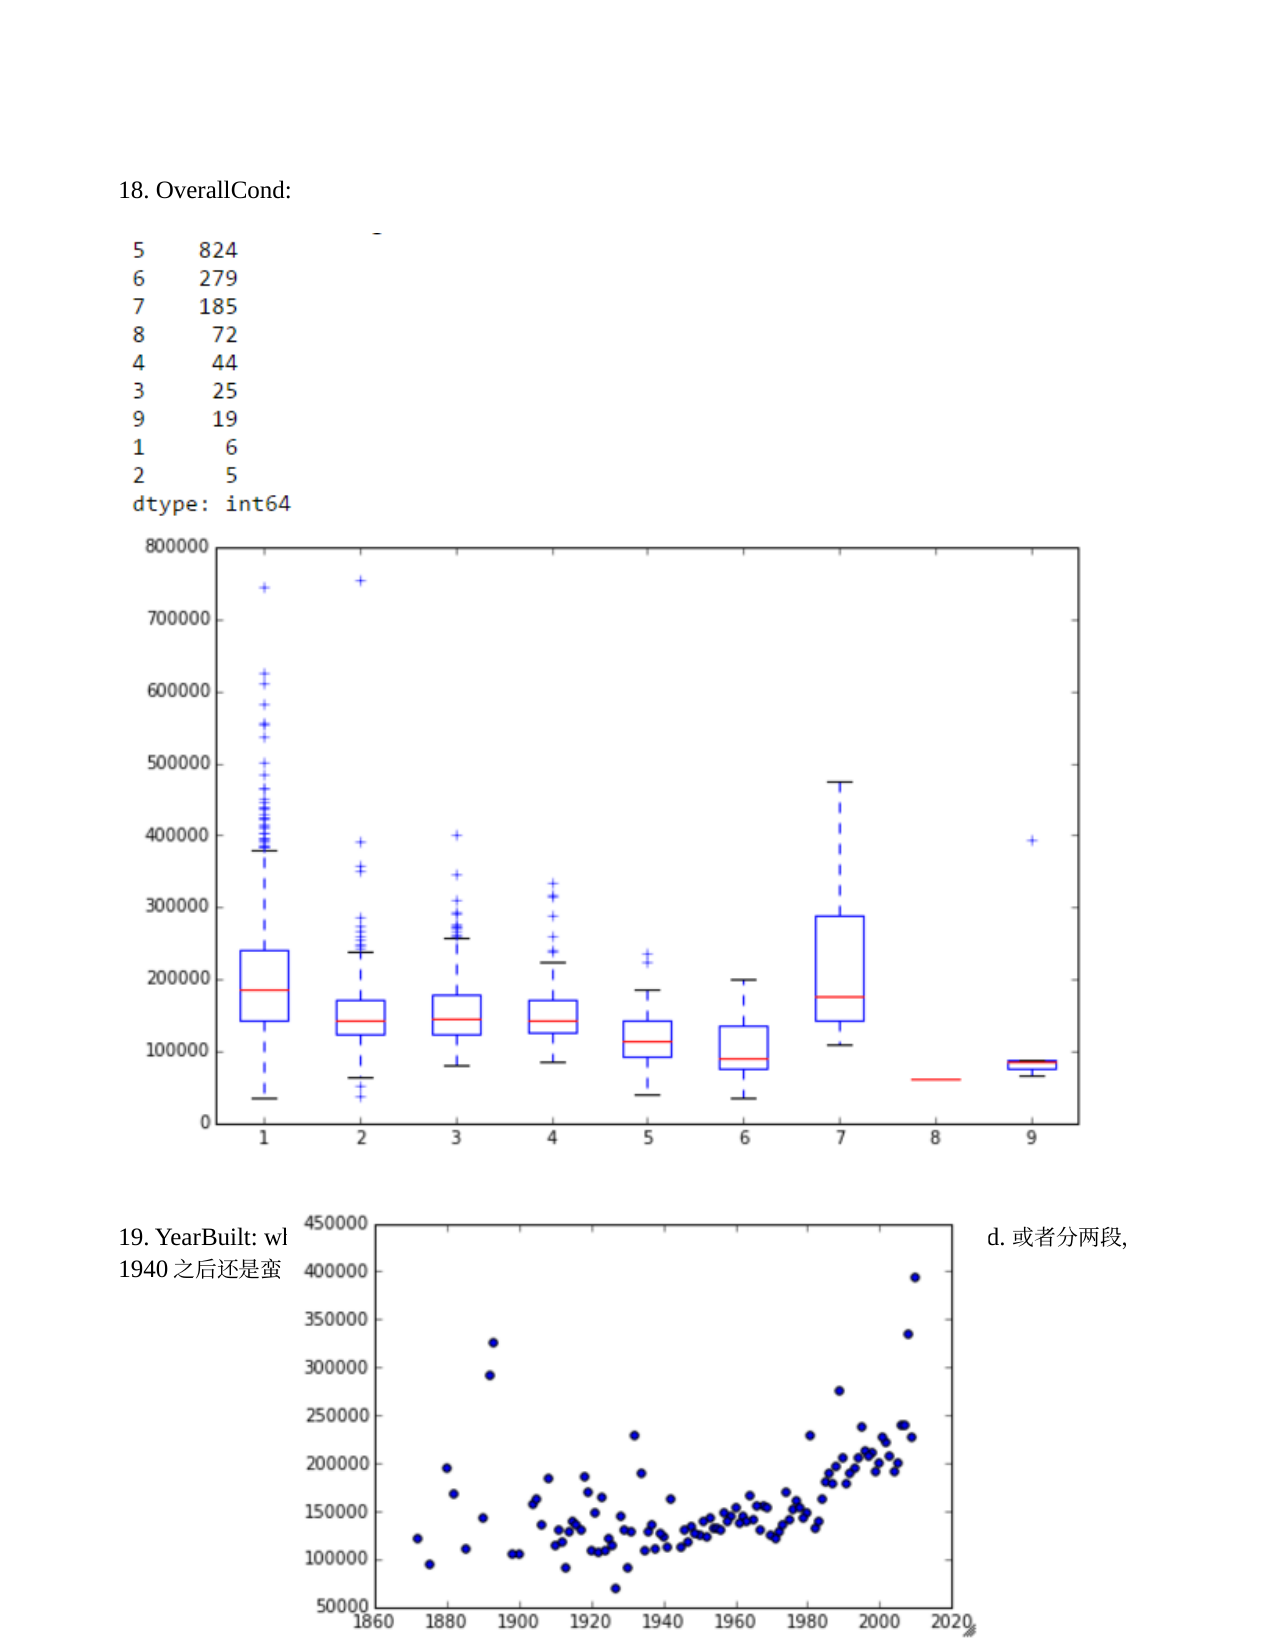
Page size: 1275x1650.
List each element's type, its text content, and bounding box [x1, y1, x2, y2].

text 19. YearBuilt: when year increases, price increases. Several outliers need to be excluded. 或者分两段，1940之后还是蛮correlated的 [989, 1220, 1157, 1283]
text 19. YearBuilt: when year increases, price increases. Several outliers need to be excluded. 或者分两段，1940之后还是蛮correlated的 [118, 1220, 286, 1283]
picture [124, 233, 1151, 1163]
text 18. OverallCond: [118, 176, 1157, 204]
picture [286, 1207, 989, 1650]
